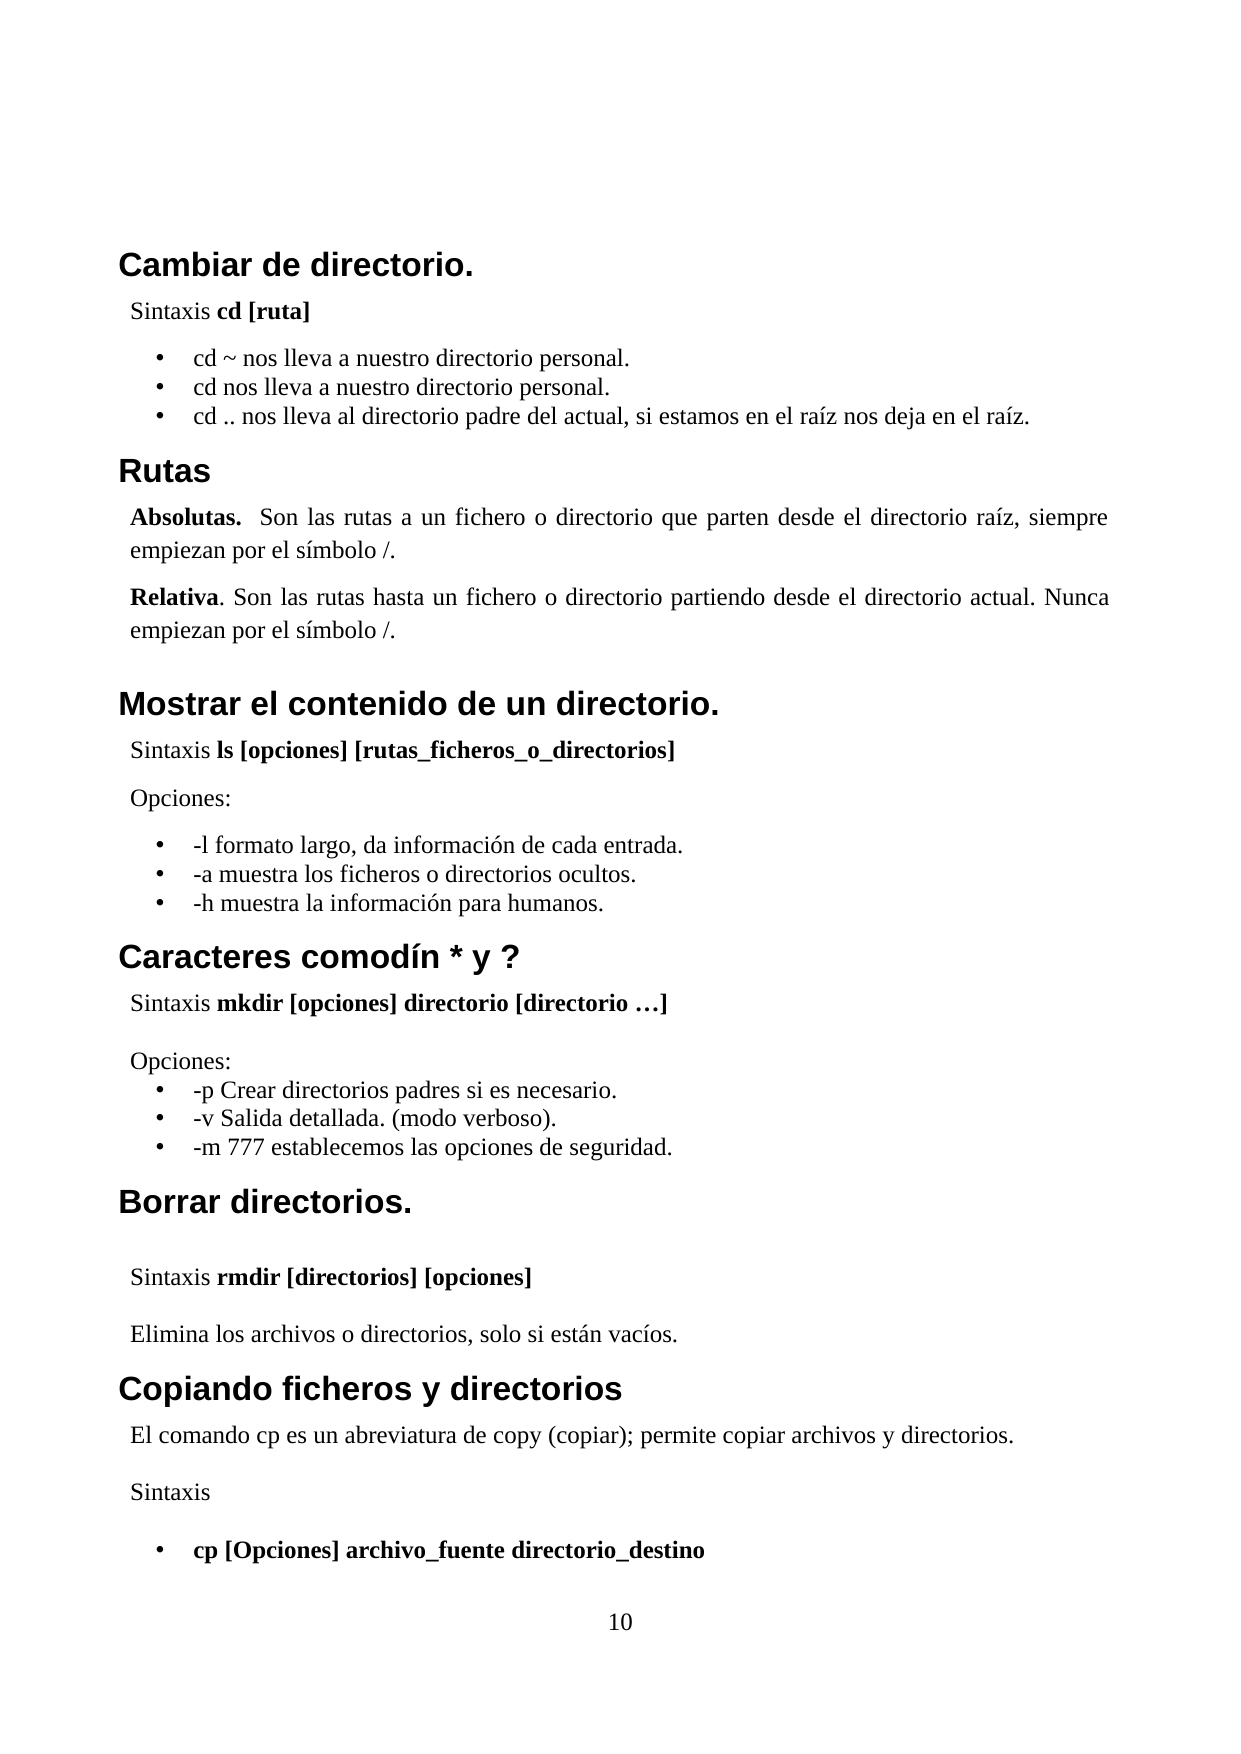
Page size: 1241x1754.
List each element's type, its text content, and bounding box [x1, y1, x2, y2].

list -v Salida detallada. (modo verboso). [156, 1103, 1122, 1132]
subtitle Caracteres comodín * y ? [118, 937, 1122, 976]
text Opciones: [130, 1046, 1110, 1075]
subtitle Borrar directorios. [118, 1182, 1122, 1220]
text Sintaxis ls [opciones] [rutas_ficheros_o_directorios] [130, 735, 1110, 764]
list -m 777 establecemos las opciones de seguridad. [156, 1132, 1122, 1161]
list -p Crear directorios padres si es necesario. [156, 1075, 1122, 1103]
text Elimina los archivos o directorios, solo si están vacíos. [130, 1319, 1110, 1348]
list -h muestra la información para humanos. [156, 888, 1122, 916]
text Sintaxis rmdir [directorios] [opciones] [130, 1262, 1110, 1290]
list cd nos lleva a nuestro directorio personal. [156, 372, 1122, 401]
subtitle Copiando ficheros y directorios [118, 1369, 1122, 1407]
text Opciones: [130, 783, 1110, 811]
text Sintaxis [130, 1477, 1110, 1506]
list cd .. nos lleva al directorio padre del actual, si estamos en el raíz nos deja en el raíz. [156, 401, 1122, 430]
text Sintaxis mkdir [opciones] directorio [directorio …] [130, 988, 1110, 1017]
subtitle Cambiar de directorio. [118, 245, 1122, 283]
list cp [Opciones] archivo_fuente directorio_destino [156, 1535, 1122, 1564]
list -l formato largo, da información de cada entrada. [156, 830, 1122, 859]
subtitle Rutas [118, 451, 1122, 489]
text Relativa. Son las rutas hasta un fichero o directorio partiendo desde el directorio actual. Nunca empiezan por el símbolo /. [130, 582, 1110, 644]
text Absolutas. Son las rutas a un fichero o directorio que parten desde el directorio raíz, siempre empiezan por el símbolo /. [130, 502, 1110, 563]
subtitle Mostrar el contenido de un directorio. [118, 684, 1122, 722]
text El comando cp es un abreviatura de copy (copiar); permite copiar archivos y directorios. [130, 1420, 1110, 1449]
text Sintaxis cd [ruta] [130, 296, 1110, 325]
list cd ~ nos lleva a nuestro directorio personal. [156, 343, 1122, 372]
list -a muestra los ficheros o directorios ocultos. [156, 859, 1122, 888]
